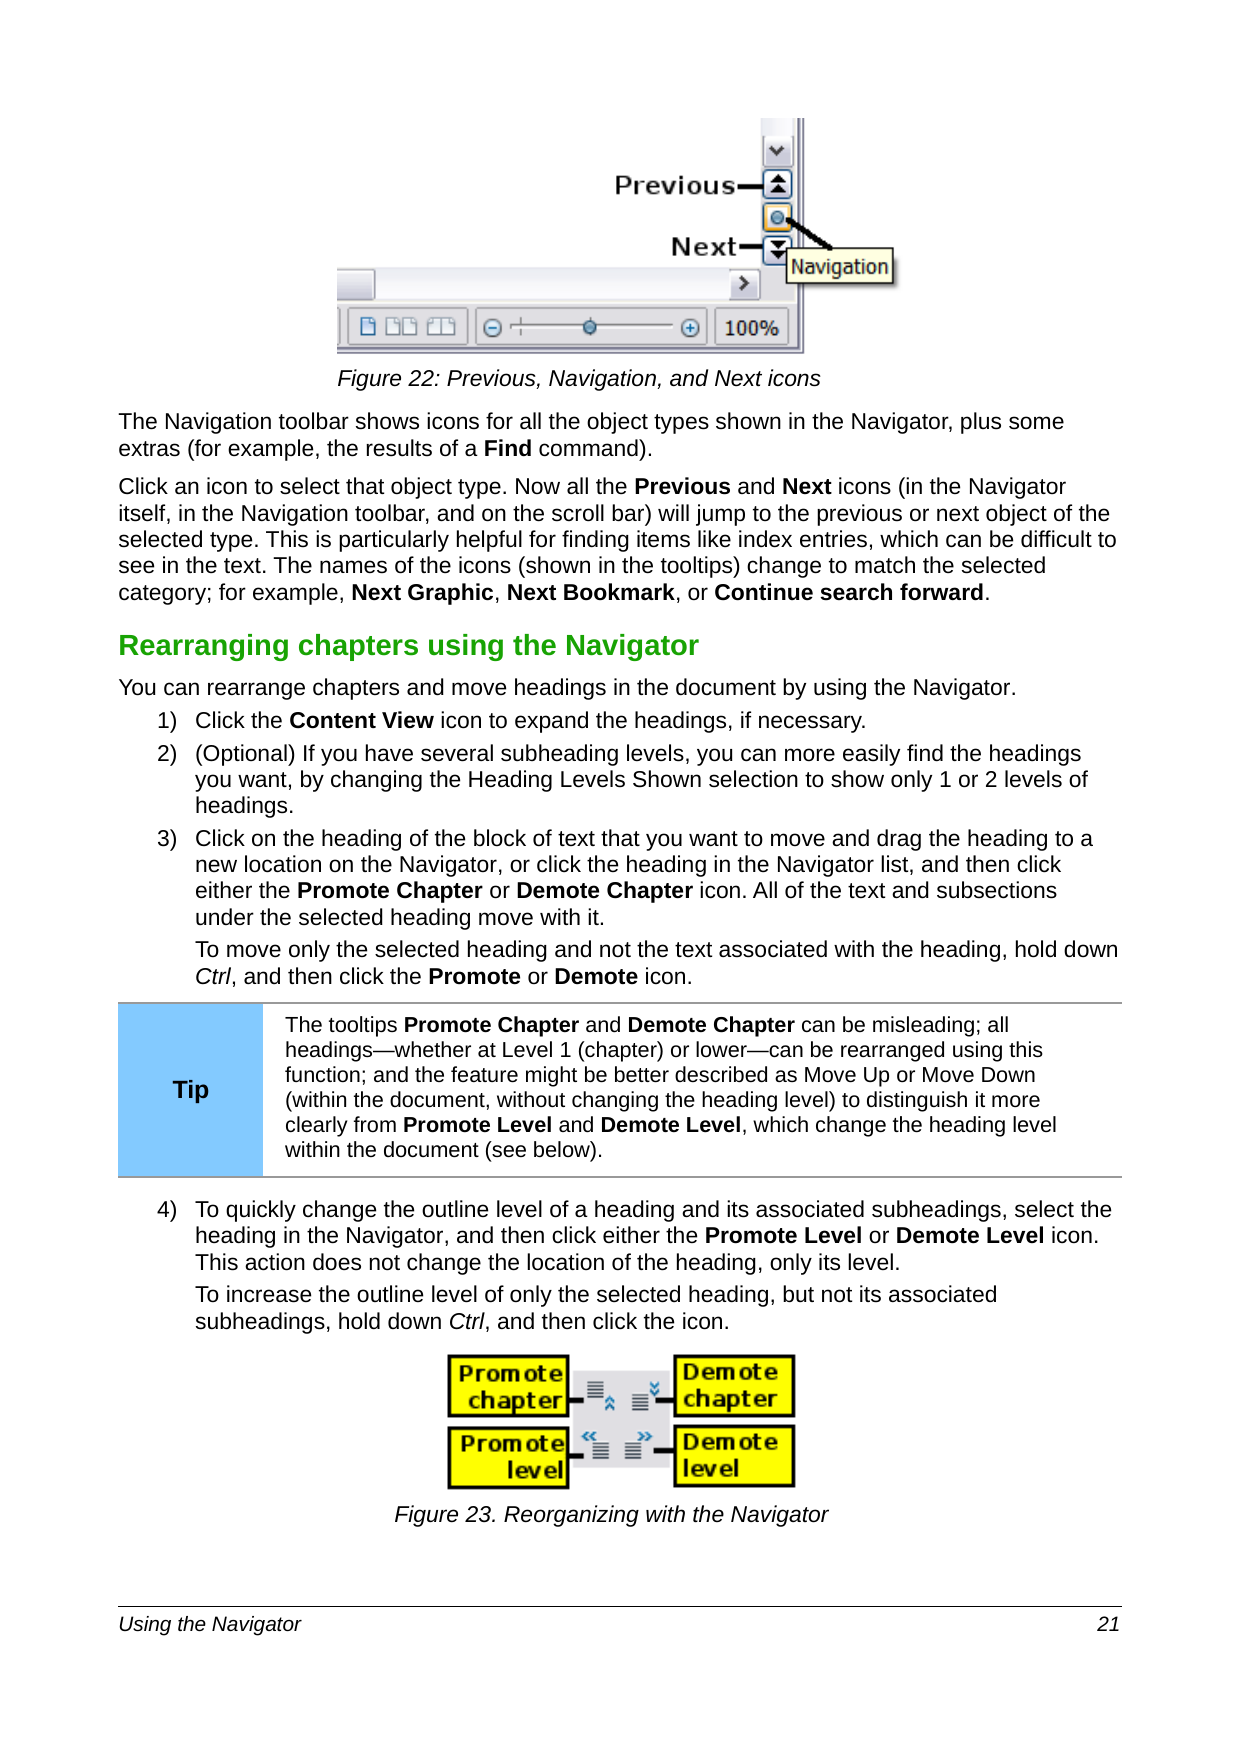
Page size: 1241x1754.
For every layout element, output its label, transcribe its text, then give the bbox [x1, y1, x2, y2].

picture [439, 1346, 801, 1495]
table_header The tooltips Promote Chapter and Demote Chapter can be misleading; all headings—whether at Level 1 (chapter) or lower—can be rearranged using this function; and the feature might be better described as Move Up or Move Down (within the document, without changing the heading level) to distinguish it more clearly from Promote Level and Demote Level, which change the heading level within the document (see below). [264, 1004, 1122, 1176]
list To quickly change the outline level of a heading and its associated subheadings, select the heading in the Navigator, and then click either the Promote Level or Demote Level icon. This action does not change the location of the heading, only its level. [177, 1196, 1122, 1275]
list To move only the selected heading and not the text associated with the heading, hold down Ctrl, and then click the Promote or Demote icon. [195, 936, 1122, 989]
list You can rearrange chapters and move headings in the document by using the Navigator. [118, 674, 1122, 700]
list To increase the outline level of only the selected heading, but not its associated subheadings, hold down Ctrl, and then click the icon. [195, 1281, 1122, 1334]
list (Optional) If you have several subheading levels, you can more easily find the headings you want, by changing the Heading Levels Shown selection to show only 1 or 2 levels of headings. [177, 739, 1122, 818]
text Figure 23. Reorganizing with the Navigator [394, 1501, 846, 1528]
subtitle Rearranging chapters using the Navigator [118, 628, 1122, 662]
text The Navigation toolbar shows icons for all the object types shown in the Navigator, plus some extras (for example, the results of a Find command). [118, 408, 1122, 461]
text Click an icon to select that object type. Now all the Previous and Next icons (in the Navigator itself, in the Navigation toolbar, and on the scroll bar) will jump to the previous or next object of the selected type. This is particularly helpful for finding items like index entries, which can be difficult to see in the text. The names of the icons (shown in the tooltips) change to match the selected category; for example, Next Graphic, Next Bookmark, or Continue search forward. [118, 473, 1122, 605]
list Click on the heading of the block of text that you want to move and drag the heading to a new location on the Navigator, or click the heading in the Navigator list, and then click either the Promote Chapter or Demote Chapter icon. All of the text and subsections under the selected heading move with it. [177, 825, 1122, 930]
text Figure 22: Previous, Navigation, and Next icons [337, 364, 903, 391]
picture [337, 118, 904, 359]
list Click the Content View icon to expand the headings, if necessary. [177, 707, 1122, 733]
table_header Tip [118, 1004, 263, 1176]
